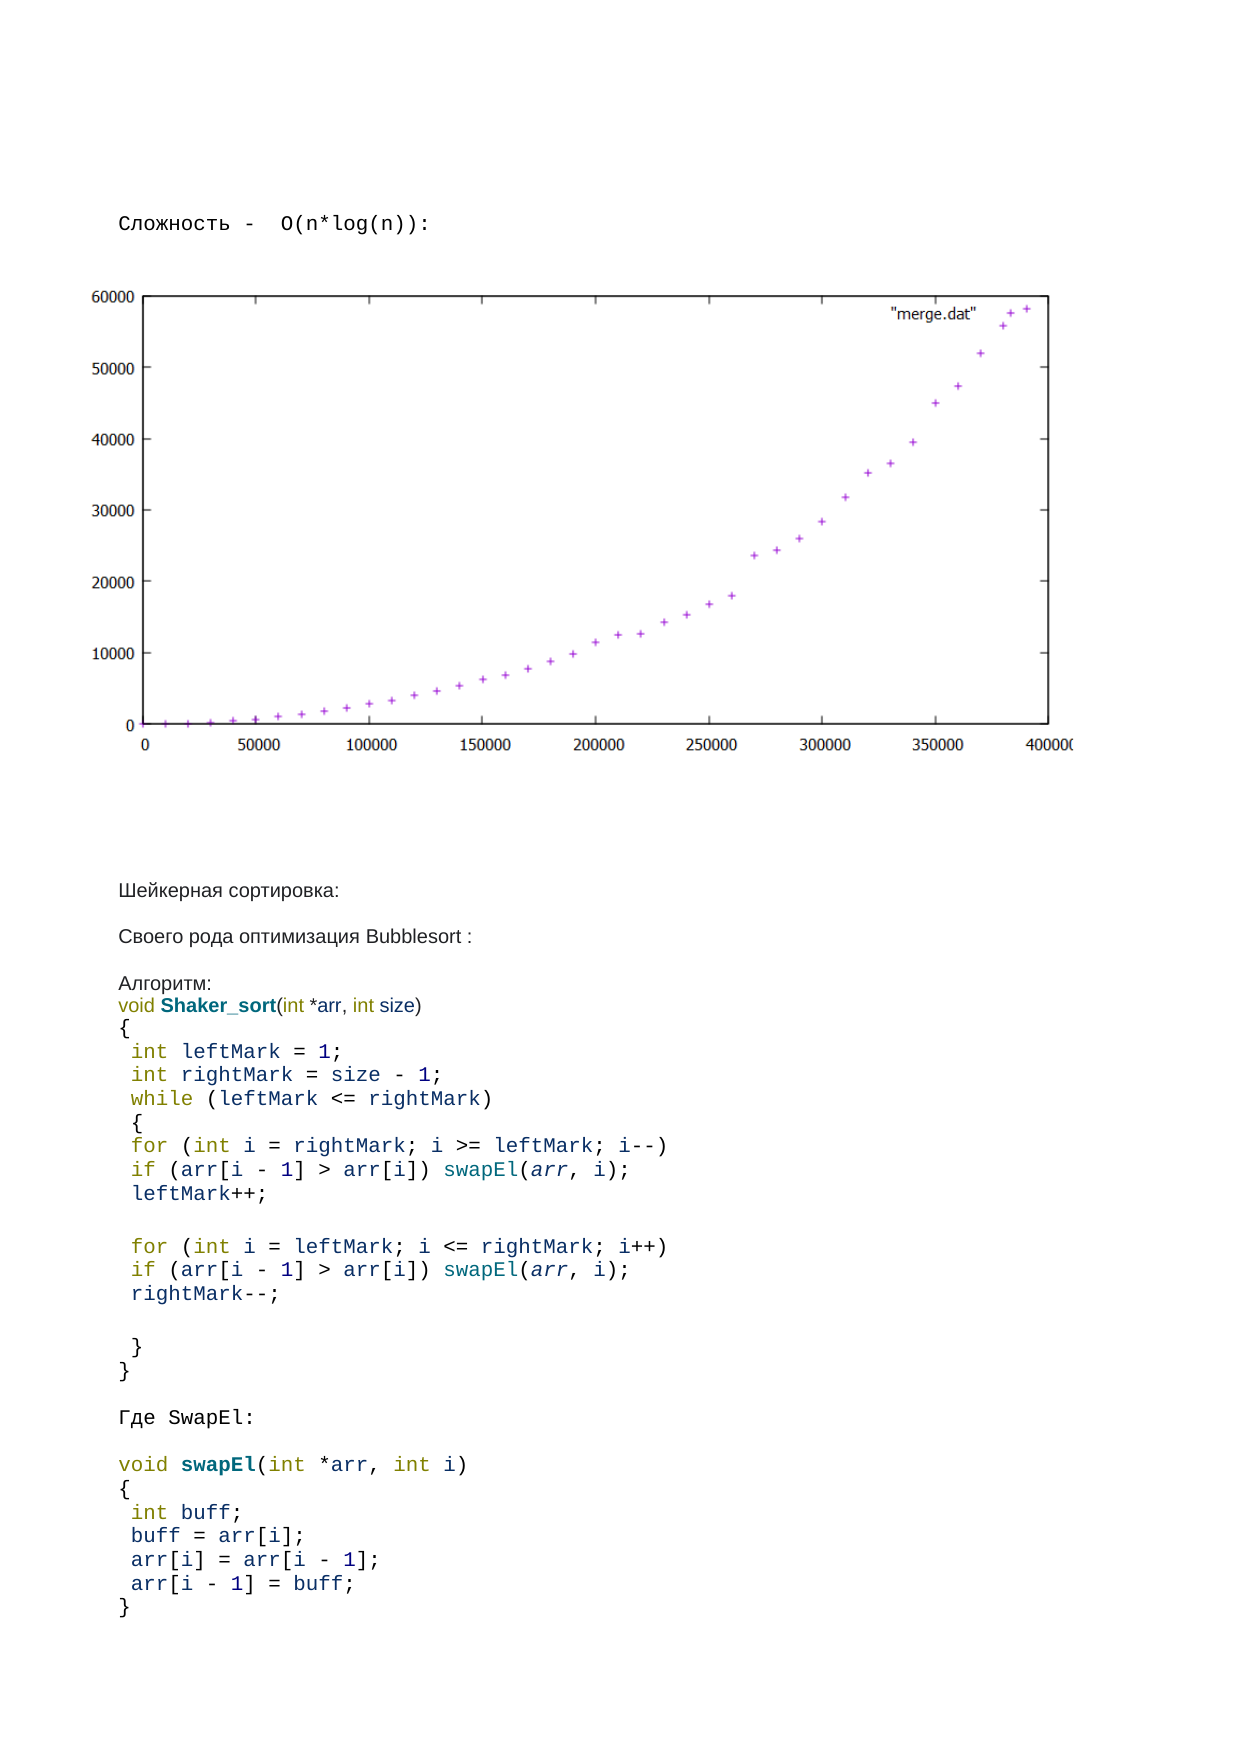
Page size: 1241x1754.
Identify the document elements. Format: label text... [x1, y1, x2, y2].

text Своего рода оптимизация Bubblesort : [118, 925, 1122, 948]
text for (int i = leftMark; i <= rightMark; i++) [118, 1236, 1122, 1259]
text leftMark++; [118, 1183, 1122, 1206]
text } [118, 1360, 1122, 1383]
text for (int i = rightMark; i >= leftMark; i--) [118, 1135, 1122, 1159]
text int buff; [118, 1502, 1122, 1525]
text if (arr[i - 1] > arr[i]) swapEl(arr, i); [118, 1259, 1122, 1283]
text { [118, 1112, 1122, 1135]
text Сложность - O(n*log(n)): [118, 213, 1122, 236]
text rightMark--; [118, 1283, 1122, 1307]
text buff = arr[i]; [118, 1525, 1122, 1549]
text Шейкерная сортировка: [118, 879, 1122, 902]
text Где SwapEl: [118, 1407, 1122, 1454]
text { [118, 1017, 1122, 1041]
picture [69, 276, 1074, 762]
text void Shaker_sort(int *arr, int size) [118, 994, 1122, 1017]
text Алгоритм: [118, 971, 1122, 994]
text if (arr[i - 1] > arr[i]) swapEl(arr, i); [118, 1159, 1122, 1183]
text { [118, 1478, 1122, 1502]
text int leftMark = 1; [118, 1041, 1122, 1064]
text } [118, 1596, 1122, 1620]
text void swapEl(int *arr, int i) [118, 1454, 1122, 1478]
text arr[i - 1] = buff; [118, 1573, 1122, 1596]
text arr[i] = arr[i - 1]; [118, 1549, 1122, 1573]
text } [118, 1336, 1122, 1360]
text while (leftMark <= rightMark) [118, 1088, 1122, 1112]
text int rightMark = size - 1; [118, 1064, 1122, 1088]
